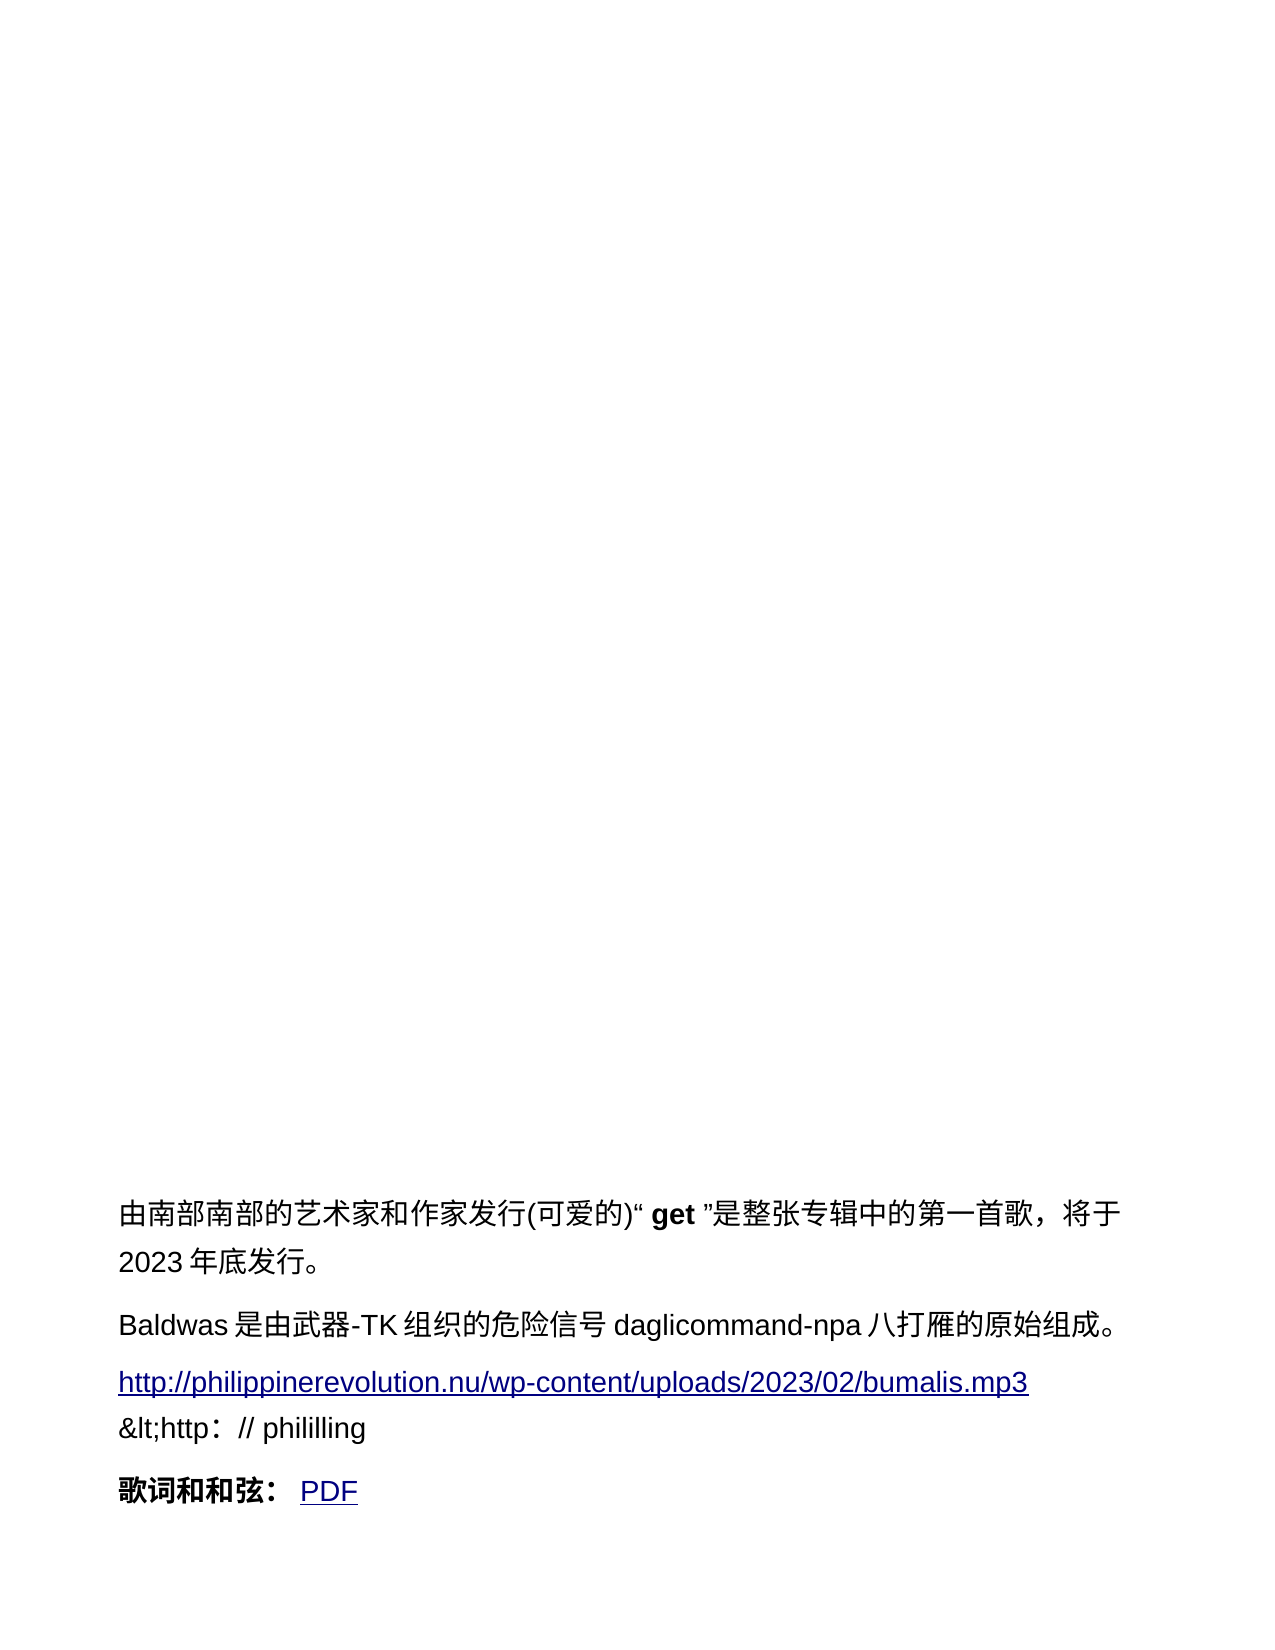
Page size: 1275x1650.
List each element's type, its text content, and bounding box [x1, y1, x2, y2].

text Baldwas是由武器-TK组织的危险信号daglicommand-npa八打雁的原始组成。 [118, 1302, 1157, 1344]
text 由南部南部的艺术家和作家发行(可爱的)“ get ”是整张专辑中的第一首歌，将于2023年底发行。 [118, 118, 1157, 1281]
text 歌词和和弦： PDF [118, 1468, 1157, 1510]
text http://philippinerevolution.nu/wp-content/uploads/2023/02/bumalis.mp3 &lt;http：// phililling [118, 1365, 1157, 1447]
